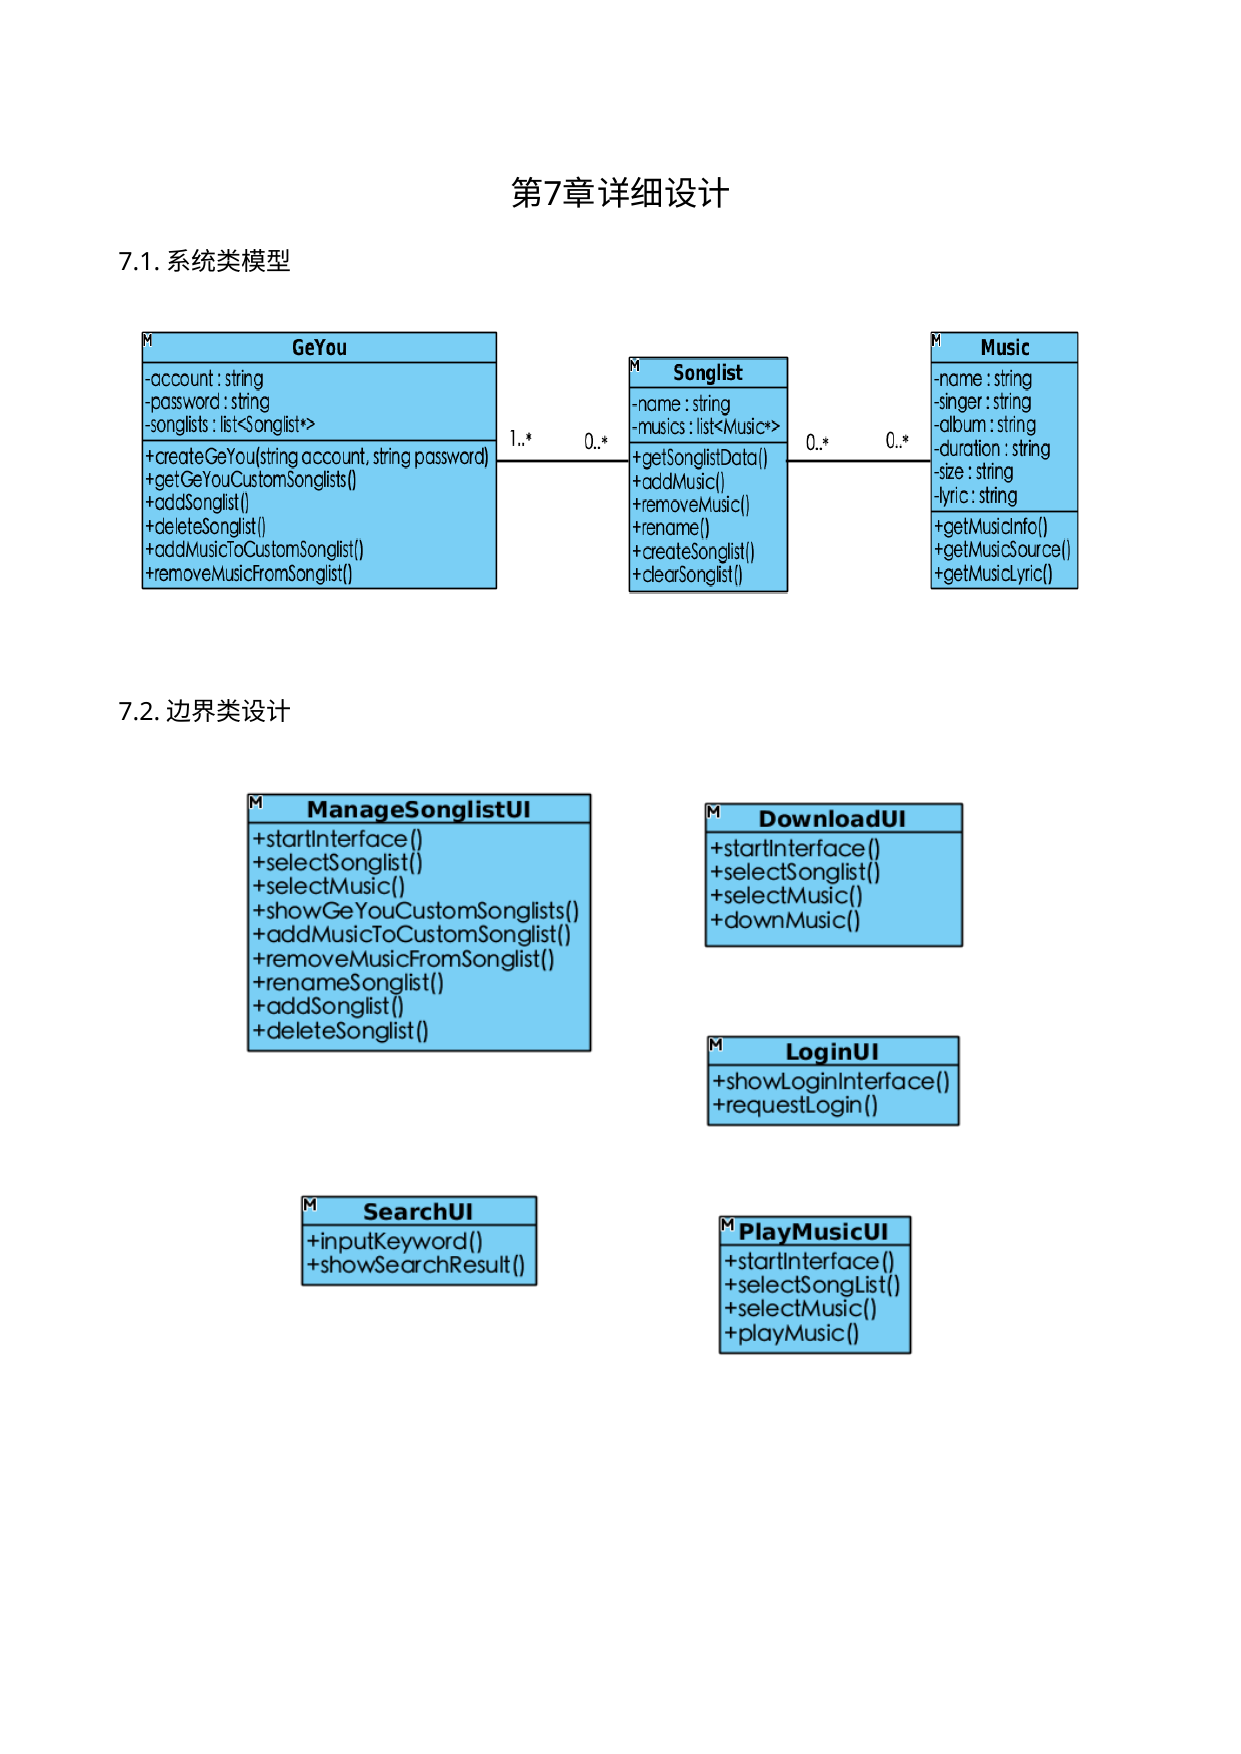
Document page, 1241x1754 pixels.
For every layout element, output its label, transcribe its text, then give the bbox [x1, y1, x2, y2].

picture [118, 305, 1123, 633]
subtitle 详细设计 [118, 167, 1122, 216]
picture [210, 734, 1030, 1368]
subtitle 边界类设计 [118, 691, 1122, 727]
subtitle 系统类模型 [118, 241, 1122, 278]
